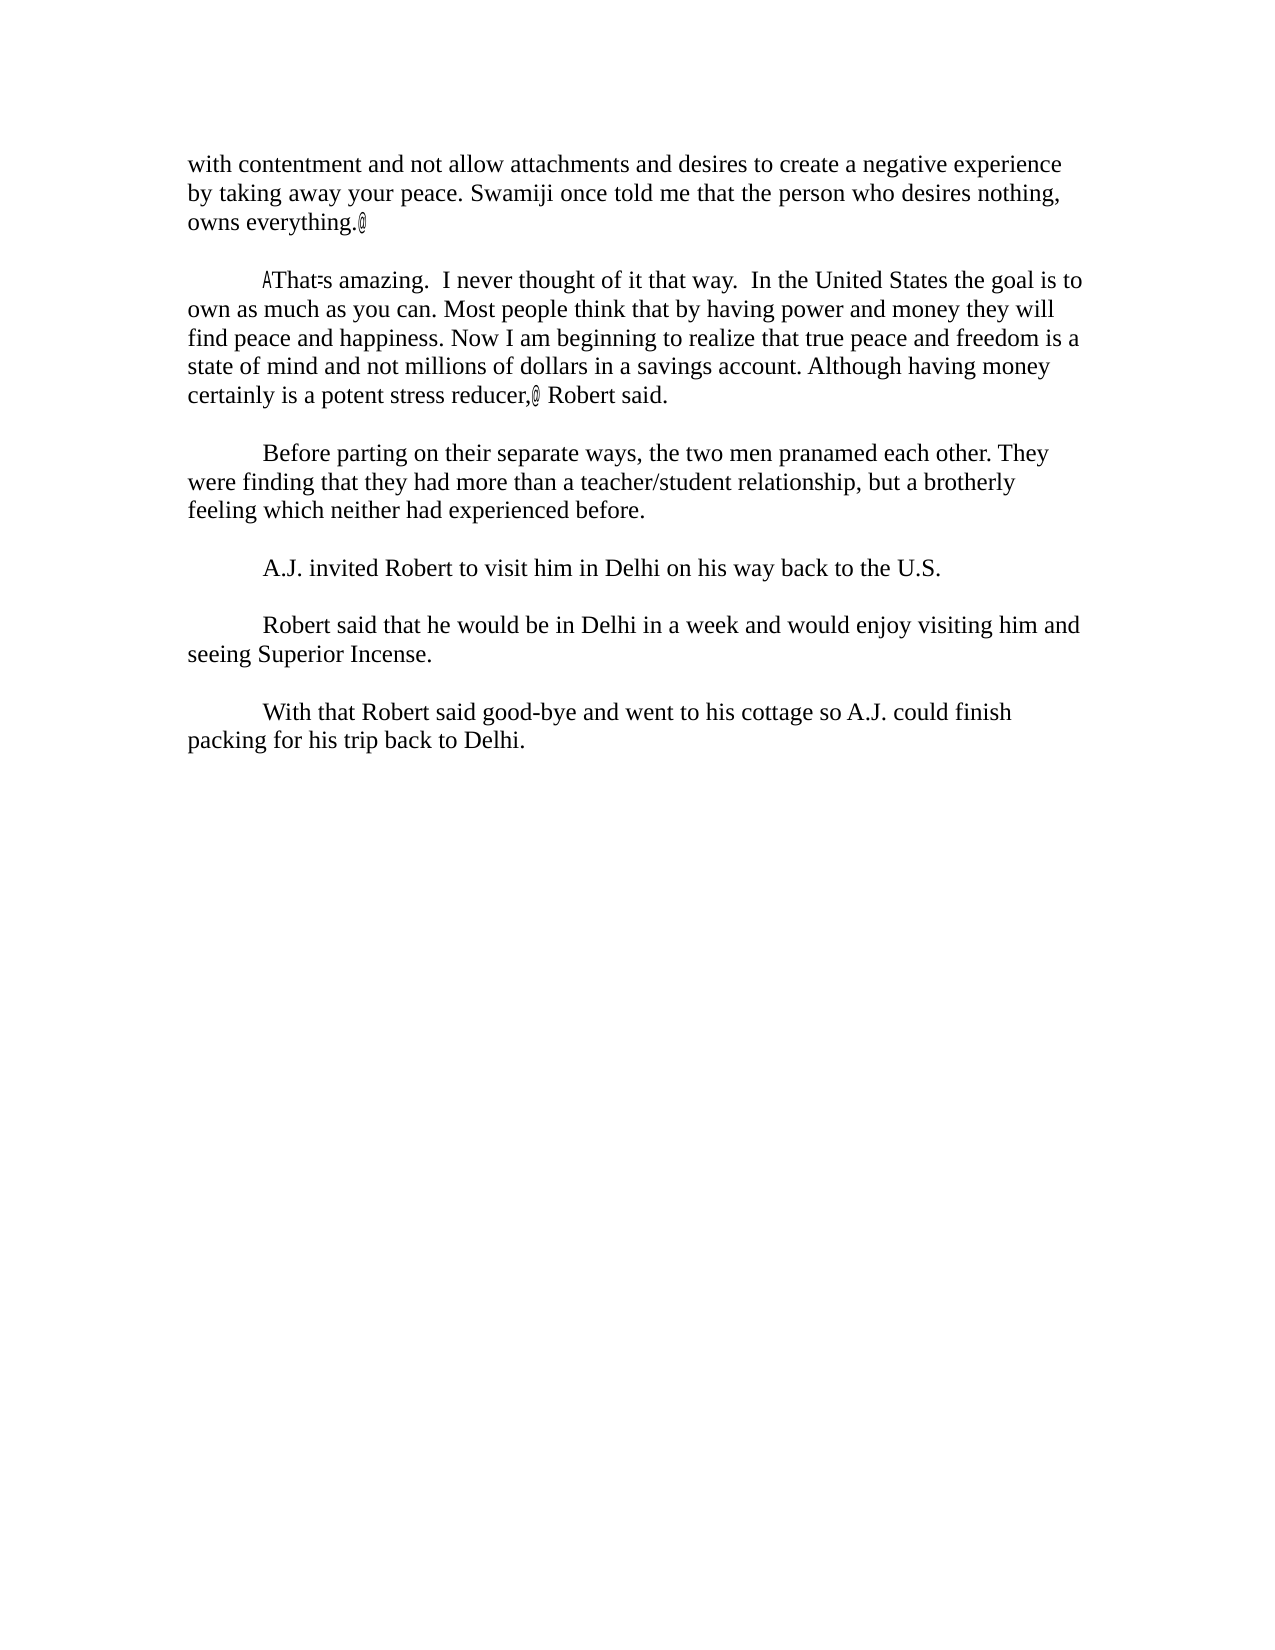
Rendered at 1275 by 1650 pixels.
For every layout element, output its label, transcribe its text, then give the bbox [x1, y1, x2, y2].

text A.J. invited Robert to visit him in Delhi on his way back to the U.S. [262, 553, 1100, 582]
text With that Robert said good-bye and went to his cottage so A.J. could finish packing for his trip back to Delhi. [187, 697, 1017, 754]
text with contentment and not allow attachments and desires to create a negative experience by taking away your peace. Swamiji once told me that the person who desires nothing, owns everything.@ [187, 149, 1062, 236]
text AThat=s amazing. I never thought of it that way. In the United States the goal is to own as much as you can. Most people think that by having power and money they will find peace and happiness. Now I am beginning to realize that true peace and freedom is a state of mind and not millions of dollars in a savings account. Although having money certainly is a potent stress reducer,@ Robert said. [187, 265, 1088, 409]
text Before parting on their separate ways, the two men pranamed each other. They were finding that they had more than a teacher/student relationship, but a brotherly feeling which neither had experienced before. [187, 438, 1071, 524]
text Robert said that he would be in Delhi in a week and would enjoy visiting him and seeing Superior Incense. [187, 610, 1082, 668]
